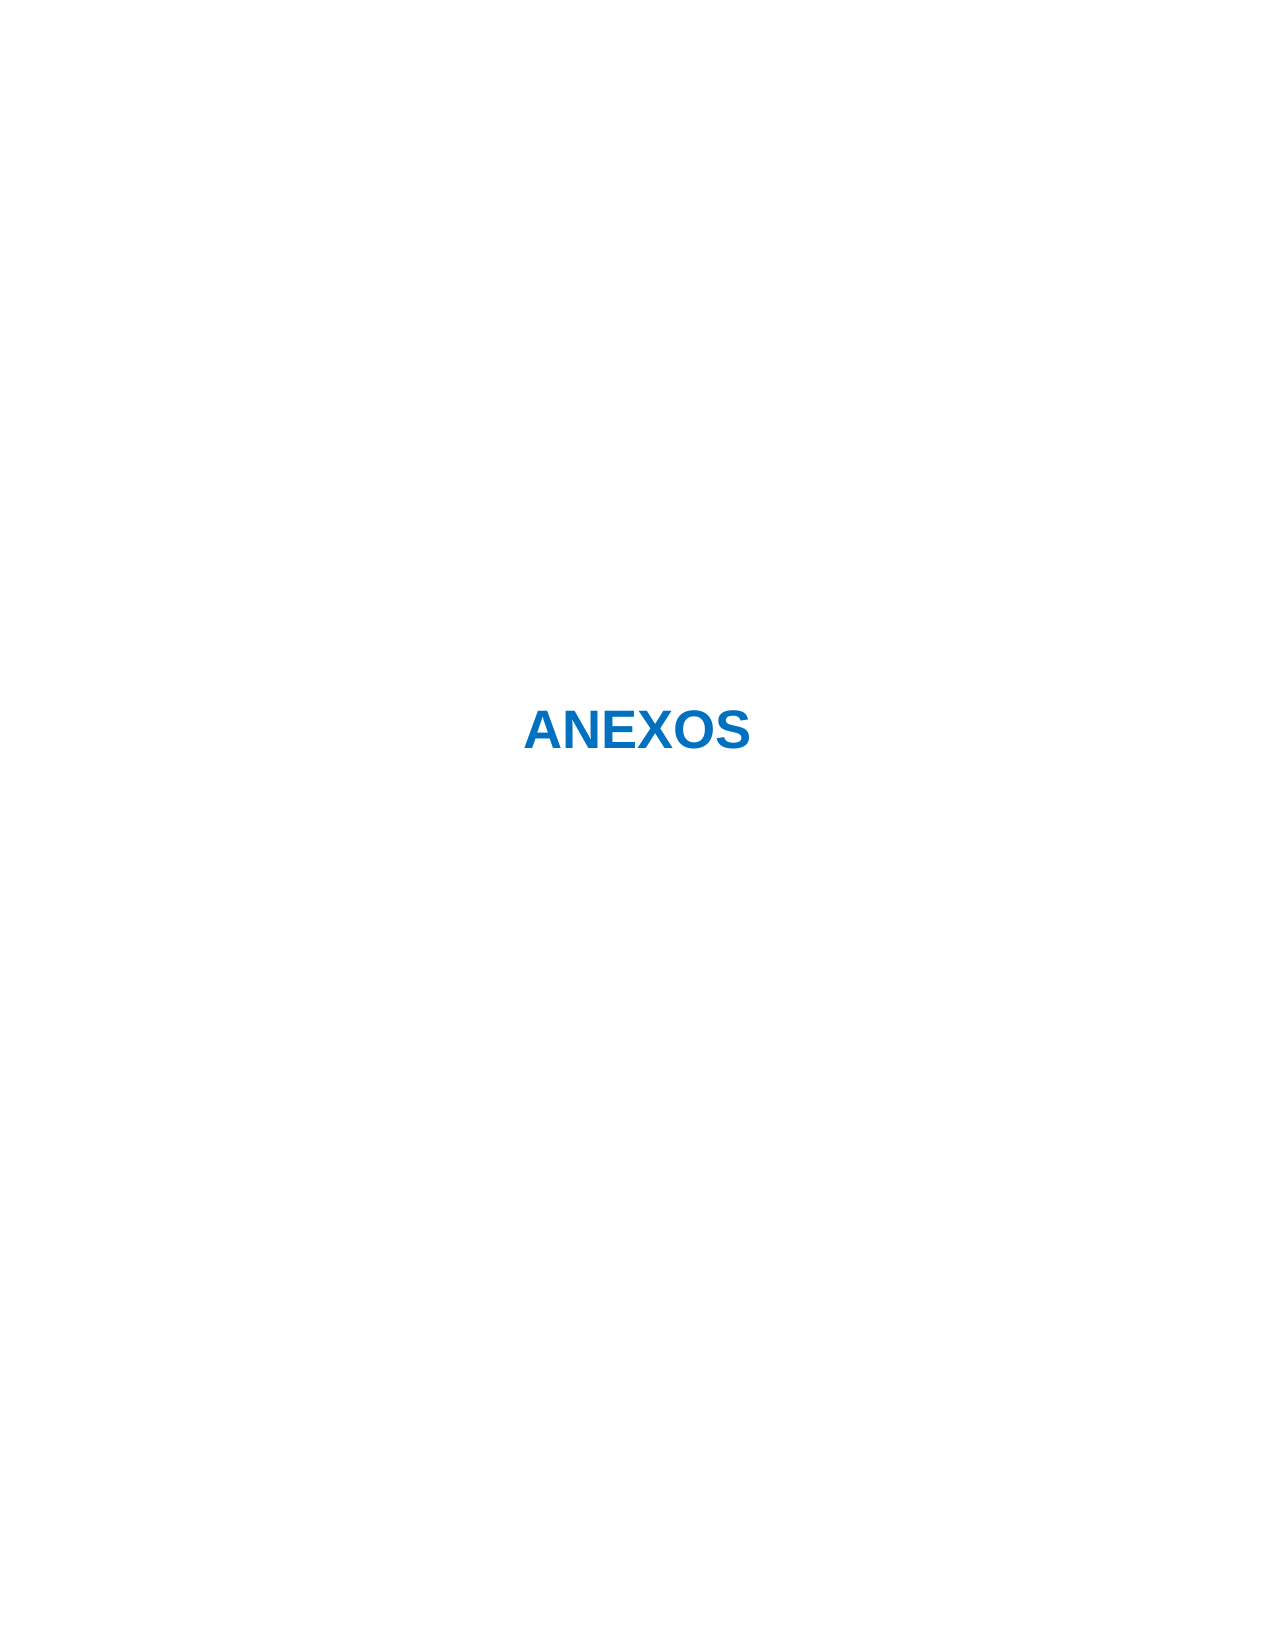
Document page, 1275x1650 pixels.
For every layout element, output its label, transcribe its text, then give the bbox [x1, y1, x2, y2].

text ANEXOS [177, 698, 1098, 760]
